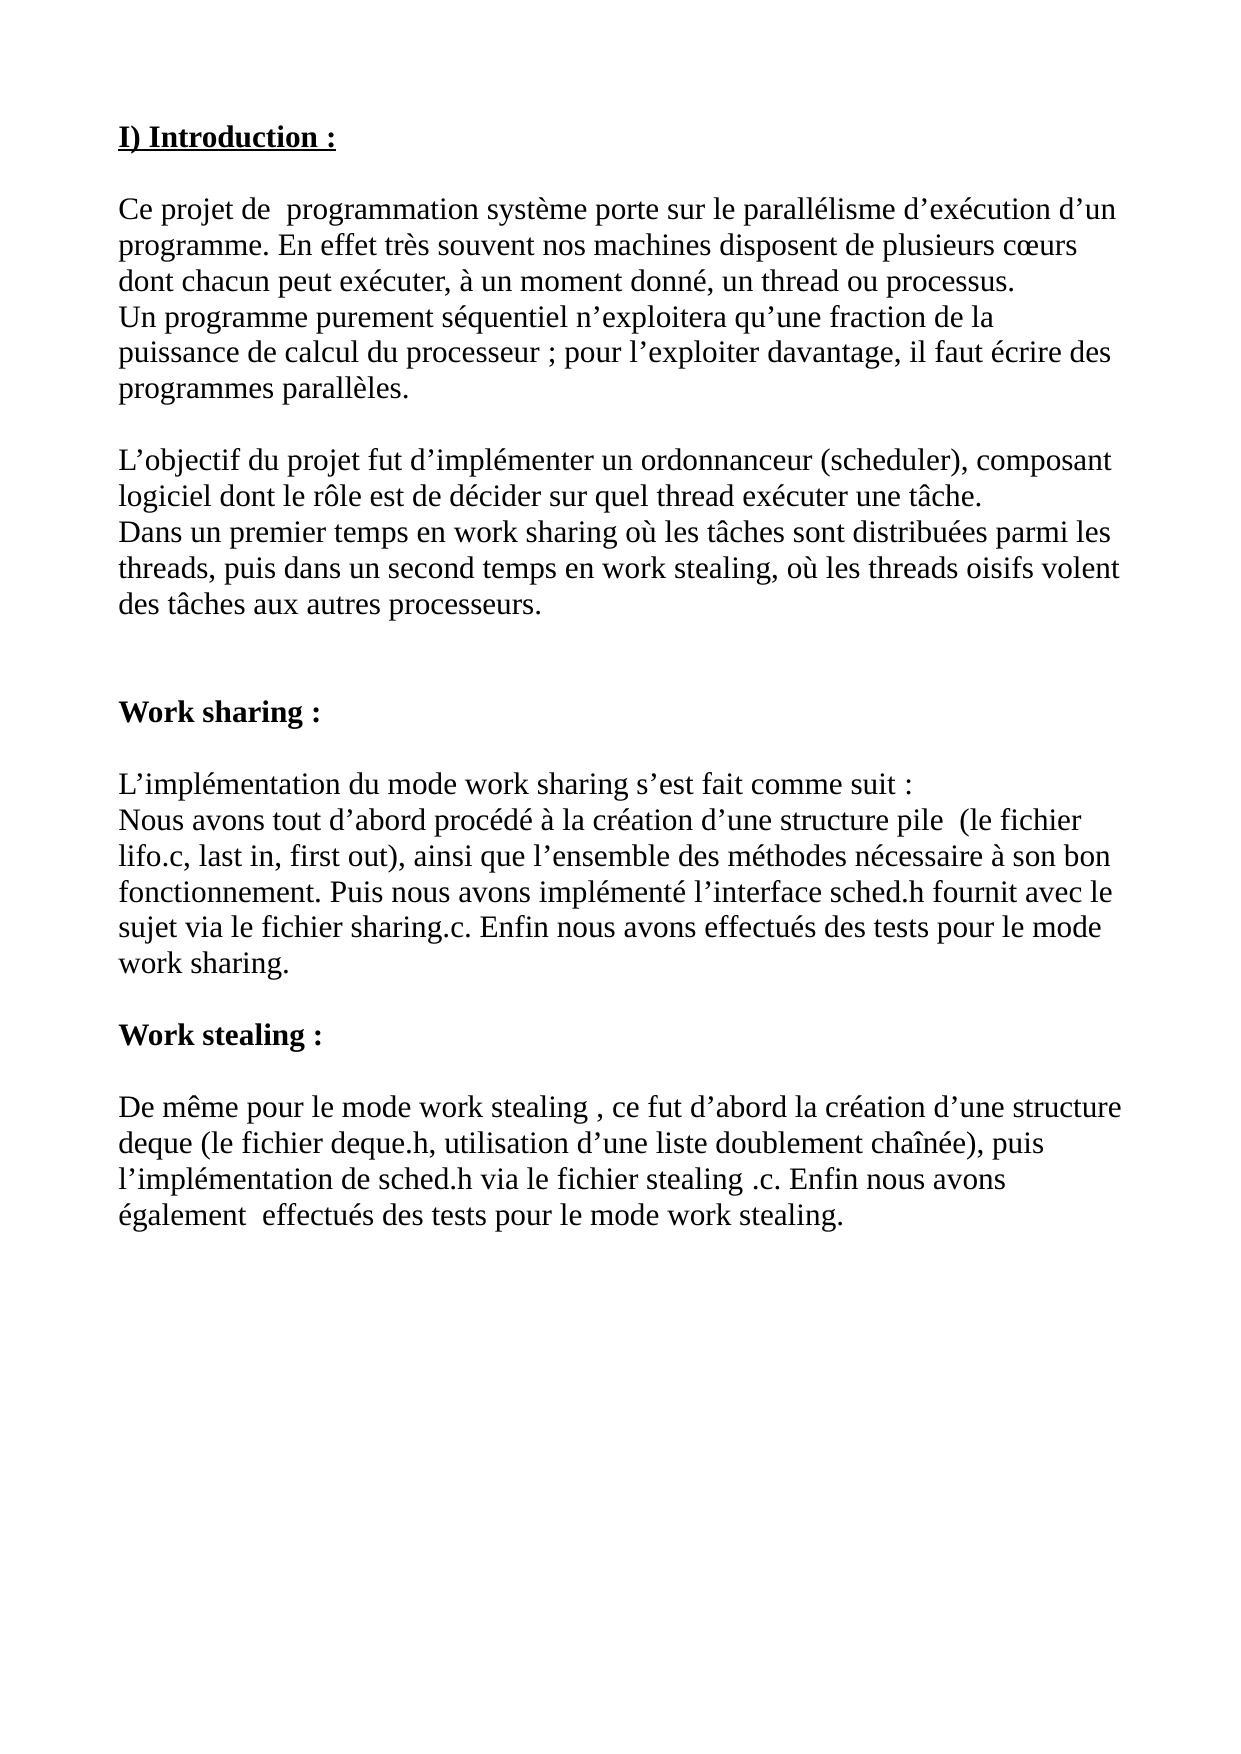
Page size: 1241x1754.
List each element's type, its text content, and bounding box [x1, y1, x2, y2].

text Ce projet de programmation système porte sur le parallélisme d’exécution d’un programme. En effet très souvent nos machines disposent de plusieurs cœurs dont chacun peut exécuter, à un moment donné, un thread ou processus. [118, 190, 1122, 298]
text Un programme purement séquentiel n’exploitera qu’une fraction de la puissance de calcul du processeur ; pour l’exploiter davantage, il faut écrire des programmes parallèles. [118, 298, 1122, 406]
text Dans un premier temps en work sharing où les tâches sont distribuées parmi les threads, puis dans un second temps en work stealing, où les threads oisifs volent des tâches aux autres processeurs. [118, 513, 1122, 621]
text Nous avons tout d’abord procédé à la création d’une structure pile (le fichier lifo.c, last in, first out), ainsi que l’ensemble des méthodes nécessaire à son bon fonctionnement. Puis nous avons implémenté l’interface sched.h fournit avec le sujet via le fichier sharing.c. Enfin nous avons effectués des tests pour le mode work sharing. [118, 801, 1122, 981]
text I) Introduction : [118, 118, 1122, 154]
text L’implémentation du mode work sharing s’est fait comme suit : [118, 765, 1122, 801]
text L’objectif du projet fut d’implémenter un ordonnanceur (scheduler), composant logiciel dont le rôle est de décider sur quel thread exécuter une tâche. [118, 442, 1122, 513]
text De même pour le mode work stealing , ce fut d’abord la création d’une structure deque (le fichier deque.h, utilisation d’une liste doublement chaînée), puis l’implémentation de sched.h via le fichier stealing .c. Enfin nous avons également effectués des tests pour le mode work stealing. [118, 1088, 1122, 1232]
text Work stealing : [118, 1017, 1122, 1052]
text Work sharing : [118, 693, 1122, 729]
